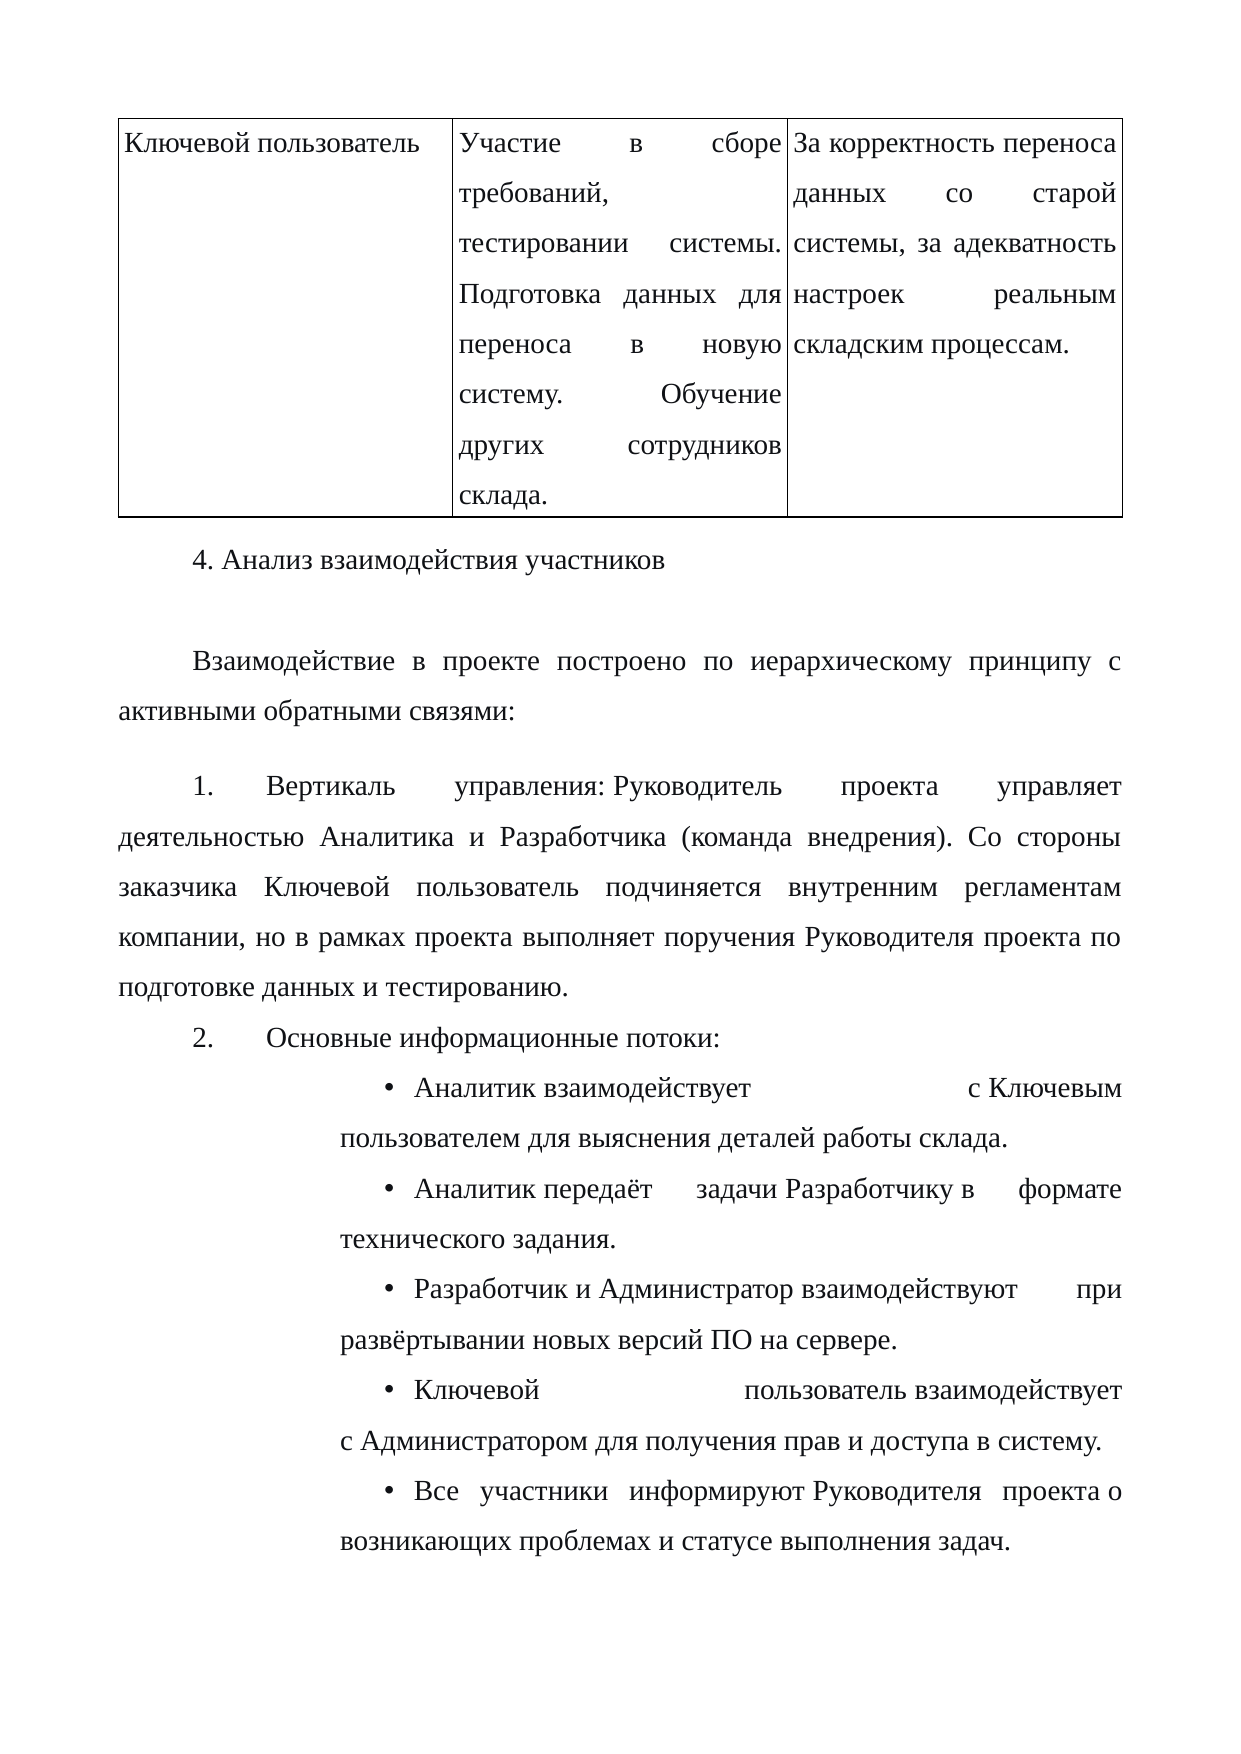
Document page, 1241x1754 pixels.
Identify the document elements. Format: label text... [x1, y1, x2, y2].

list Разработчик и Администратор взаимодействуют при развёртывании новых версий ПО на сервере. [310, 1272, 1122, 1356]
list Основные информационные потоки: [118, 1020, 1122, 1053]
table_cell Участие в сборе требований, тестировании системы. Подготовка данных для переноса в новую систему. Обучение других сотрудников склада. [453, 119, 787, 516]
list Все участники информируют Руководителя проекта о возникающих проблемах и статусе выполнения задач. [310, 1473, 1122, 1557]
list Вертикаль управления: Руководитель проекта управляет деятельностью Аналитика и Разработчика (команда внедрения). Со стороны заказчика Ключевой пользователь подчиняется внутренним регламентам компании, но в рамках проекта выполняет поручения Руководителя проекта по подготовке данных и тестированию. [118, 768, 1122, 1003]
subtitle 4. Анализ взаимодействия участников [118, 542, 1122, 576]
text Взаимодействие в проекте построено по иерархическому принципу с активными обратными связями: [118, 643, 1122, 727]
table_cell Ключевой пользователь [119, 119, 452, 516]
list Аналитик передаёт задачи Разработчику в формате технического задания. [310, 1171, 1122, 1255]
list Аналитик взаимодействует с Ключевым пользователем для выяснения деталей работы склада. [310, 1070, 1122, 1154]
table_cell За корректность переноса данных со старой системы, за адекватность настроек реальным складским процессам. [788, 119, 1122, 516]
list Ключевой пользователь взаимодействует с Администратором для получения прав и доступа в систему. [310, 1372, 1122, 1456]
